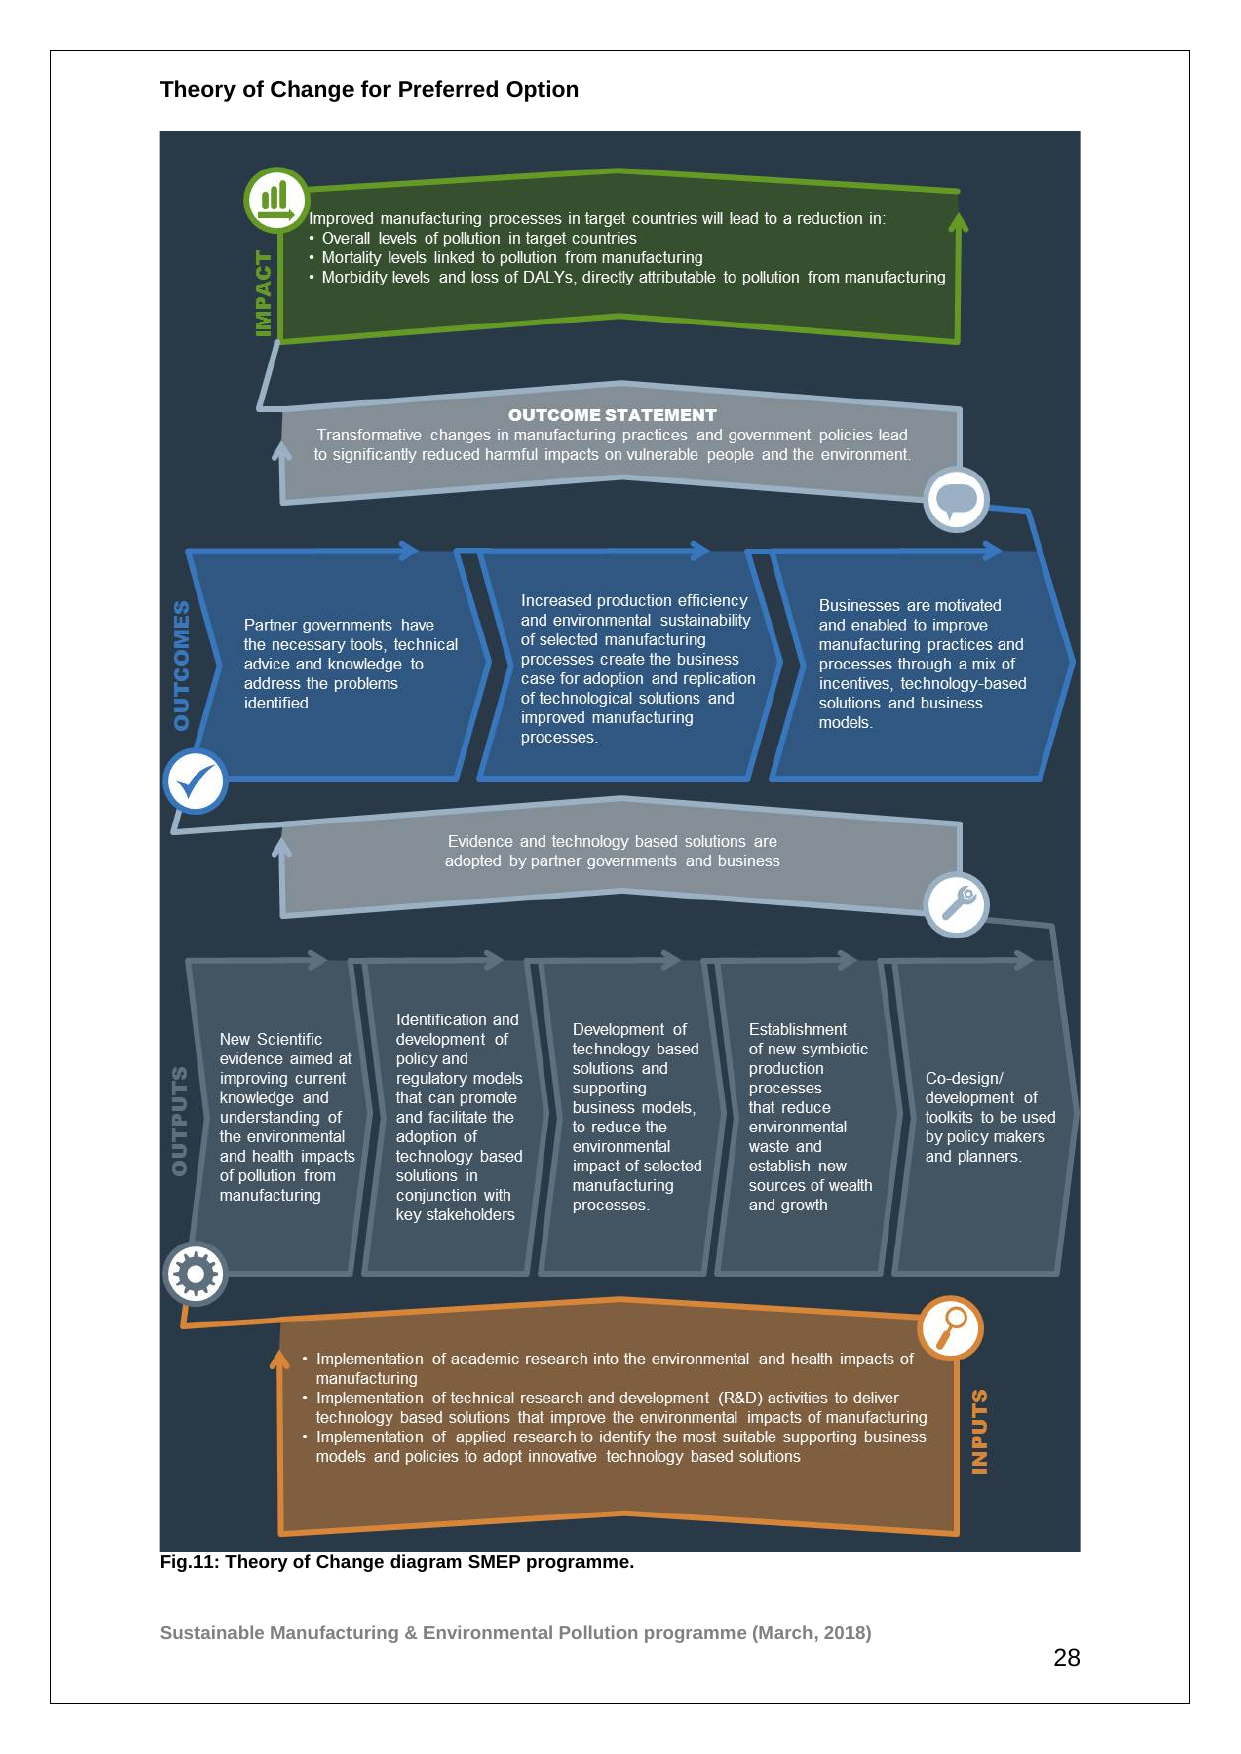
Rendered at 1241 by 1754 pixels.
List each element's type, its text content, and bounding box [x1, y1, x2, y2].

text Fig.11: Theory of Change diagram SMEP programme. [159, 1552, 1081, 1573]
text Theory of Change for Preferred Option [159, 74, 1081, 103]
